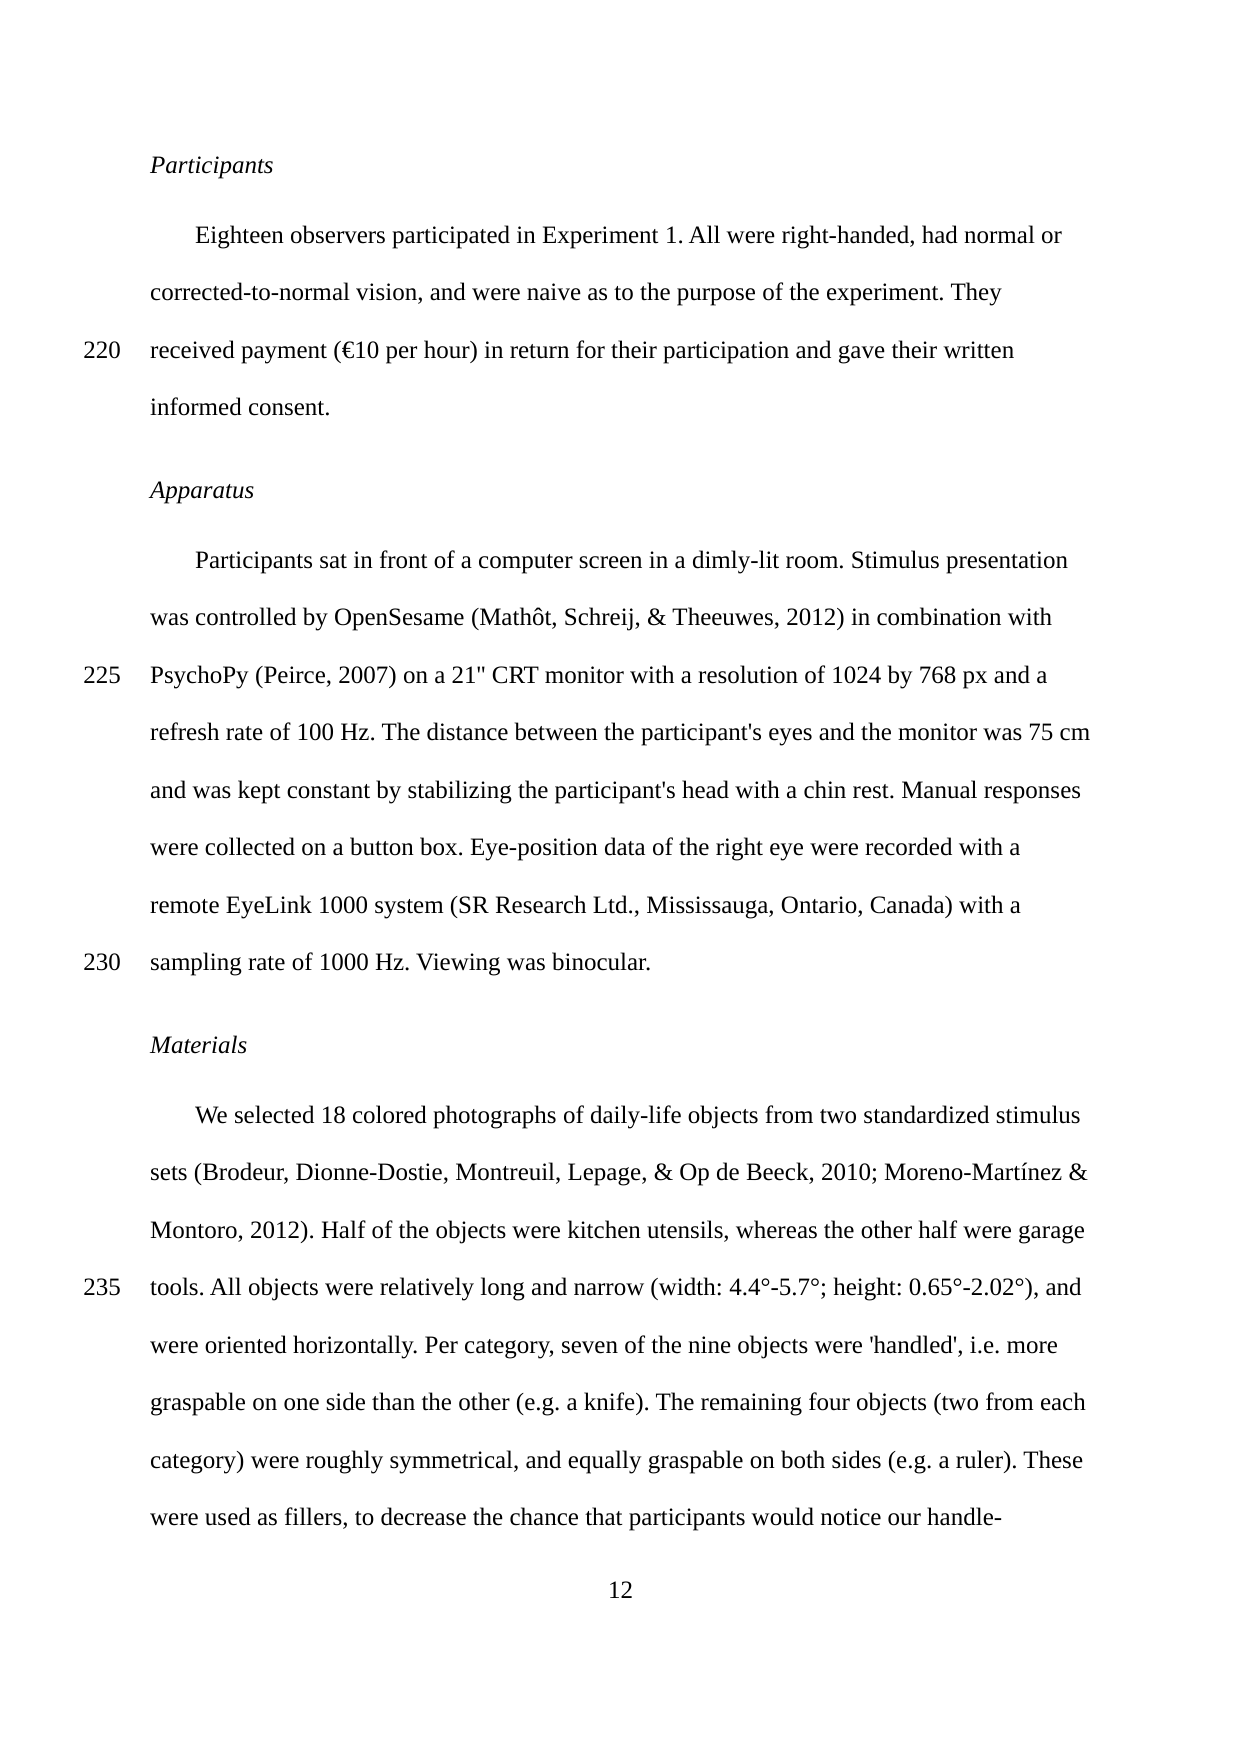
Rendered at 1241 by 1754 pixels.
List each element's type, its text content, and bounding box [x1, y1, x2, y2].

subtitle Materials [150, 1030, 1091, 1059]
text Participants sat in front of a computer screen in a dimly-lit room. Stimulus presentation was controlled by OpenSesame (Mathôt, Schreij, & Theeuwes, 2012) in combination with PsychoPy (Peirce, 2007) on a 21'' CRT monitor with a resolution of 1024 by 768 px and a refresh rate of 100 Hz. The distance between the participant's eyes and the monitor was 75 cm and was kept constant by stabilizing the participant's head with a chin rest. Manual responses were collected on a button box. Eye-position data of the right eye were recorded with a remote EyeLink 1000 system (SR Research Ltd., Mississauga, Ontario, Canada) with a sampling rate of 1000 Hz. Viewing was binocular. [150, 545, 1091, 976]
subtitle Apparatus [150, 475, 1091, 504]
text Eighteen observers participated in Experiment 1. All were right-handed, had normal or corrected-to-normal vision, and were naive as to the purpose of the experiment. They received payment (€10 per hour) in return for their participation and gave their written informed consent. [150, 220, 1091, 421]
subtitle Participants [150, 150, 1091, 179]
text We selected 18 colored photographs of daily-life objects from two standardized stimulus sets (Brodeur, Dionne-Dostie, Montreuil, Lepage, & Op de Beeck, 2010; Moreno-Martínez & Montoro, 2012). Half of the objects were kitchen utensils, whereas the other half were garage tools. All objects were relatively long and narrow (width: 4.4°-5.7°; height: 0.65°-2.02°), and were oriented horizontally. Per category, seven of the nine objects were 'handled', i.e. more graspable on one side than the other (e.g. a knife). The remaining four objects (two from each category) were roughly symmetrical, and equally graspable on both sides (e.g. a ruler). These were used as fillers, to decrease the chance that participants would notice our handle- [150, 1100, 1091, 1531]
